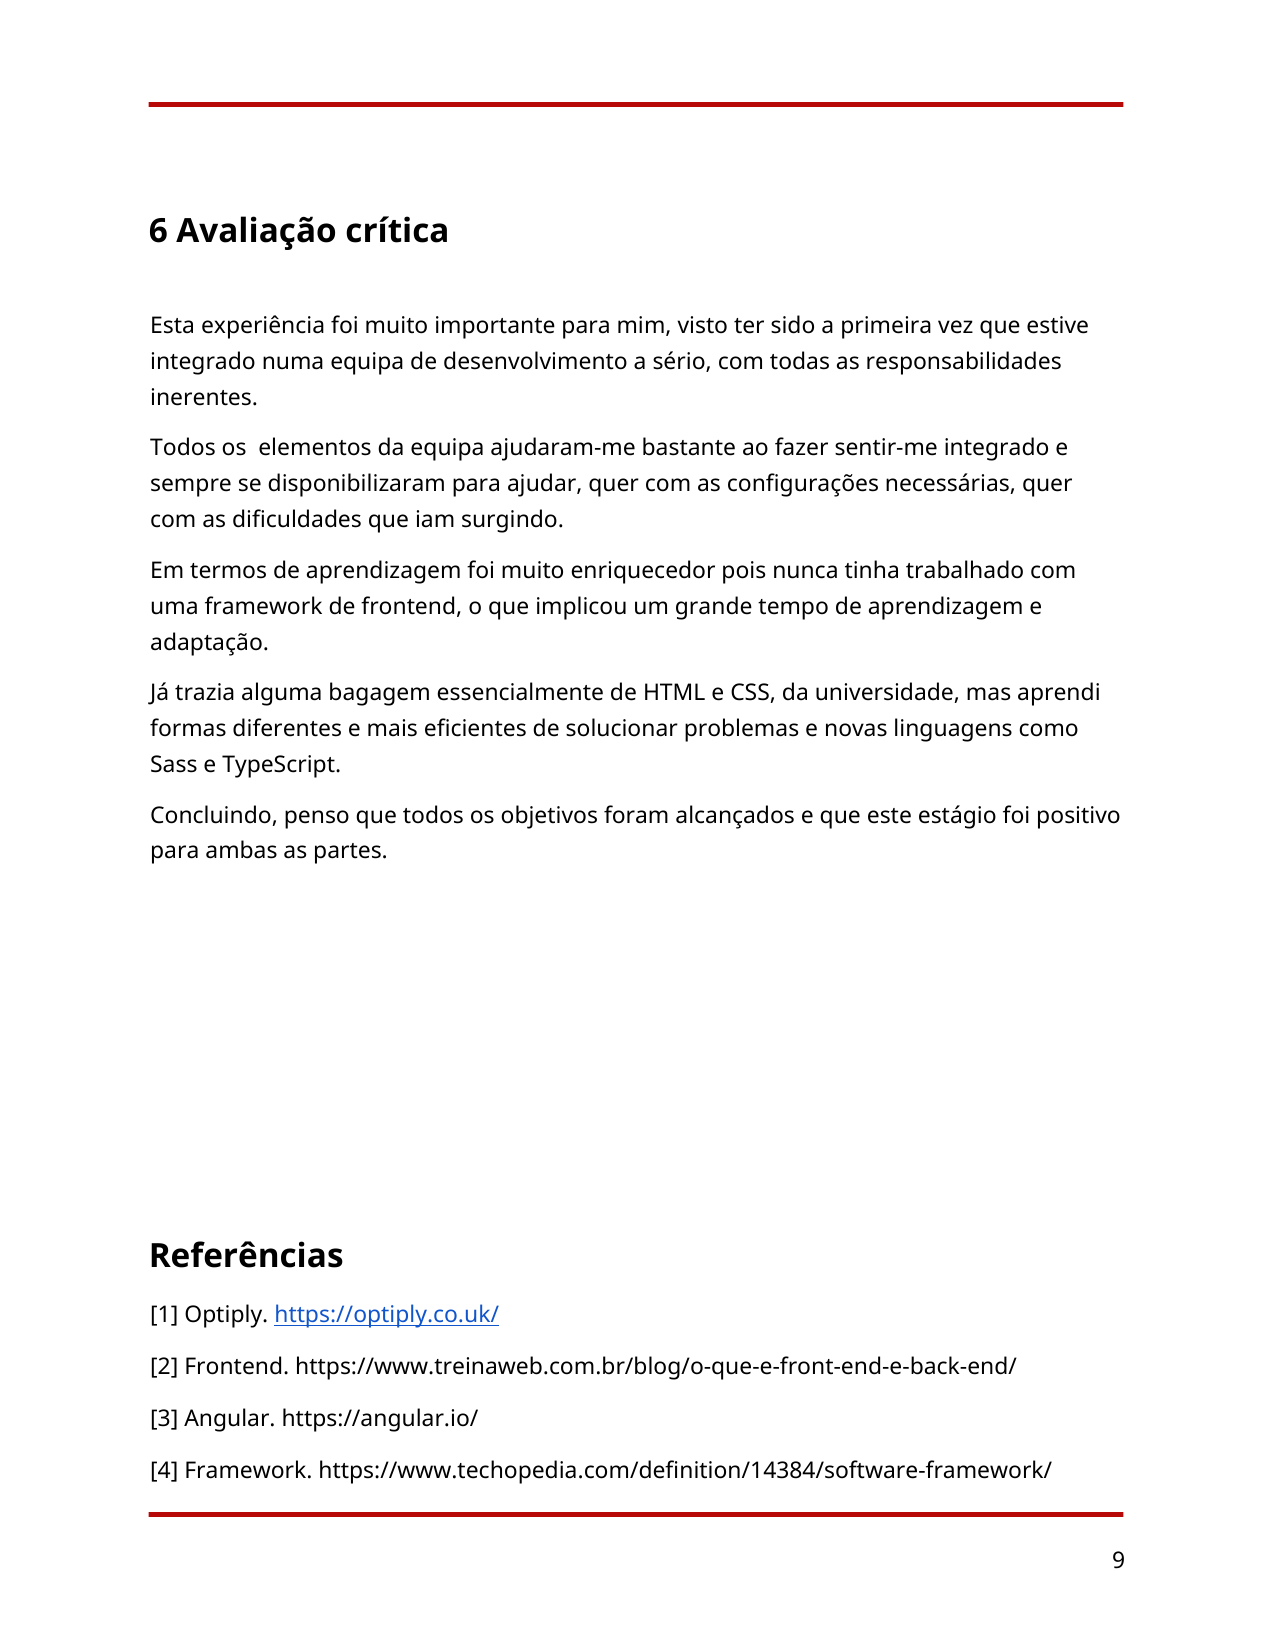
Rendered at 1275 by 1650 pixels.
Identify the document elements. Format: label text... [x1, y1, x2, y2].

text [4] Framework. https://www.techopedia.com/definition/14384/software-framework/ [150, 1454, 1125, 1486]
subtitle Referências [148, 1232, 1125, 1277]
text [1] Optiply. https://optiply.co.uk/ [150, 1298, 1125, 1329]
text Já trazia alguma bagagem essencialmente de HTML e CSS, da universidade, mas aprendi formas diferentes e mais eficientes de solucionar problemas e novas linguagens como Sass e TypeScript. [150, 676, 1125, 779]
picture [148, 102, 1124, 107]
picture [148, 1512, 1124, 1517]
text Concluindo, penso que todos os objetivos foram alcançados e que este estágio foi positivo para ambas as partes. [150, 798, 1125, 866]
text [2] Frontend. https://www.treinaweb.com.br/blog/o-que-e-front-end-e-back-end/ [150, 1350, 1125, 1381]
text Em termos de aprendizagem foi muito enriquecedor pois nunca tinha trabalhado com uma framework de frontend, o que implicou um grande tempo de aprendizagem e adaptação. [150, 554, 1125, 657]
text Todos os elementos da equipa ajudaram-me bastante ao fazer sentir-me integrado e sempre se disponibilizaram para ajudar, quer com as configurações necessárias, quer com as dificuldades que iam surgindo. [150, 431, 1125, 534]
text Esta experiência foi muito importante para mim, visto ter sido a primeira vez que estive integrado numa equipa de desenvolvimento a sério, com todas as responsabilidades inerentes. [150, 309, 1125, 412]
subtitle 6 Avaliação crítica [148, 207, 1125, 252]
text [3] Angular. https://angular.io/ [150, 1402, 1125, 1433]
